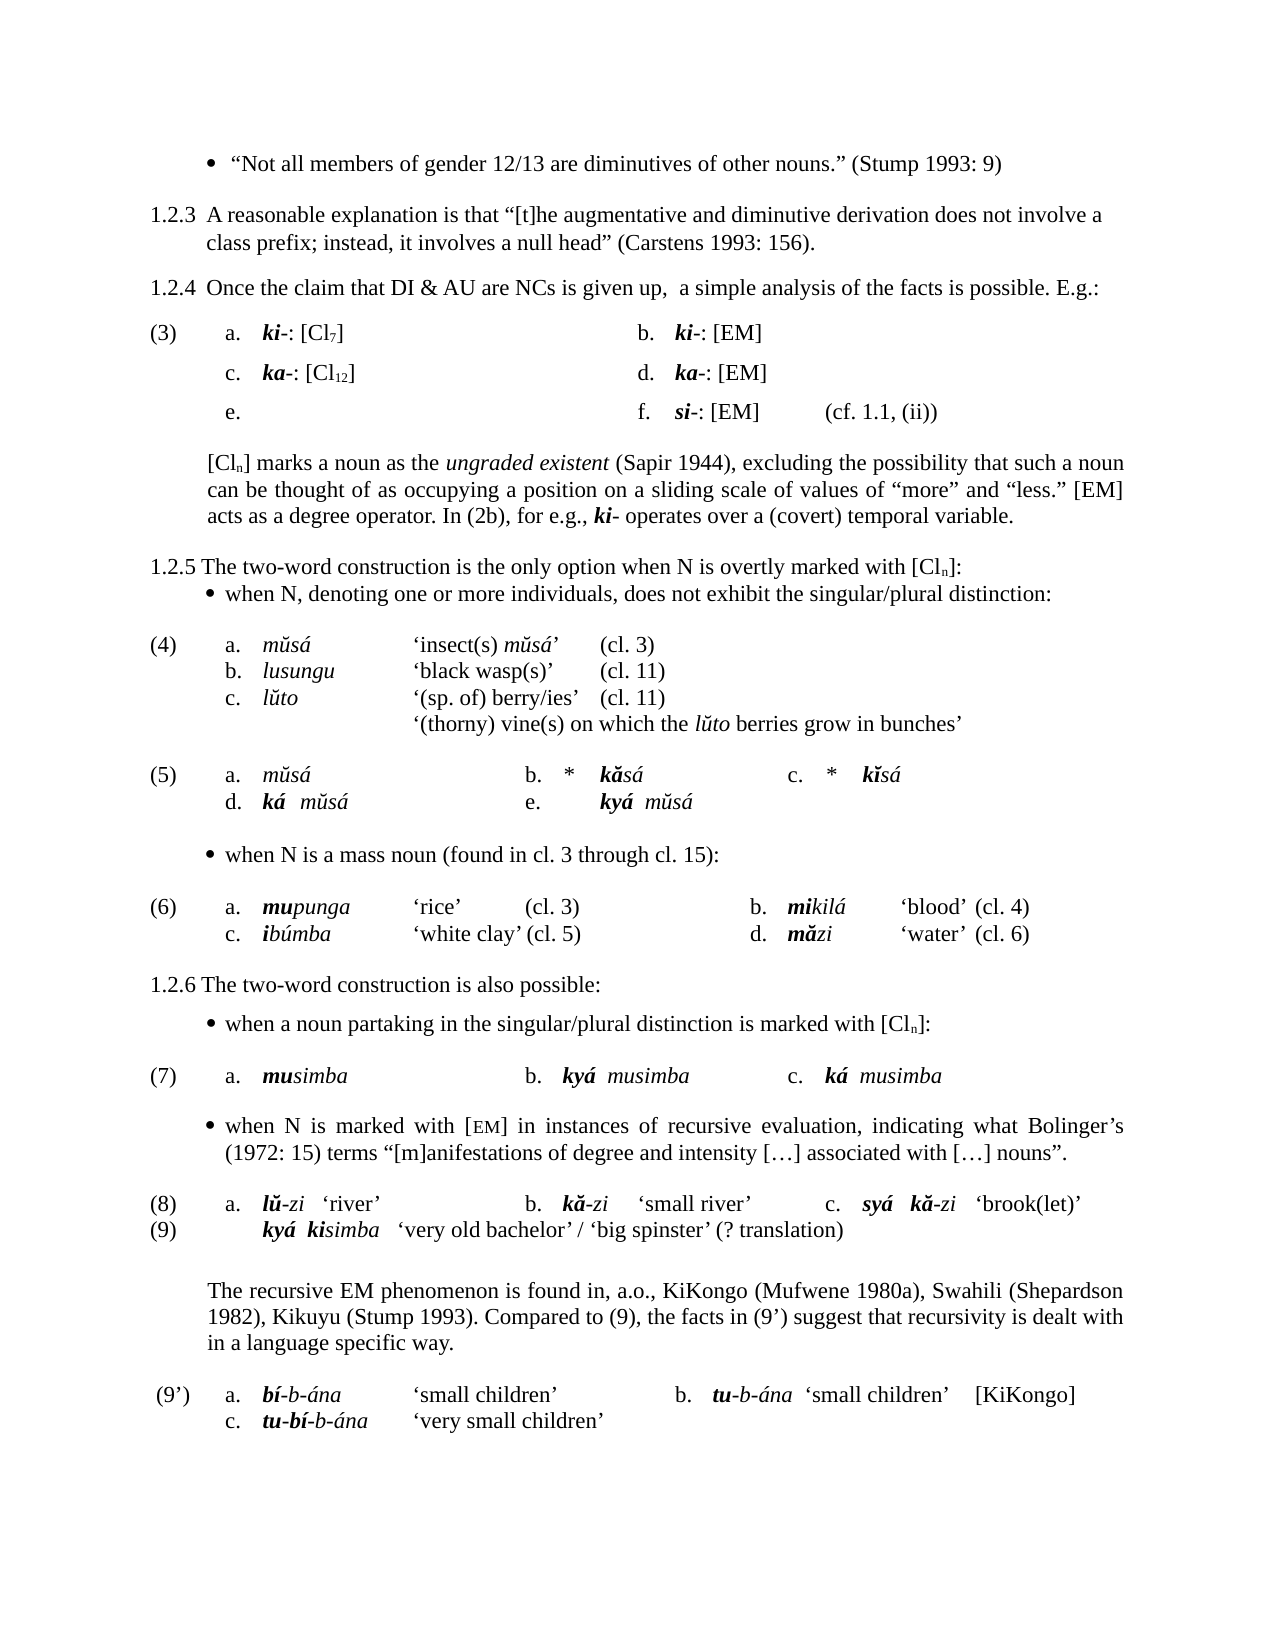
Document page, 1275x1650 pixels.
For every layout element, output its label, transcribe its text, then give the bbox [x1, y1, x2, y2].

text (9) kyá kisimba ‘very old bachelor’ / ‘big spinster’ (? translation) [150, 1216, 1125, 1243]
text c. ibúmba ‘white clay’ (cl. 5) d. măzi ‘water’ (cl. 6) [150, 920, 1125, 946]
text d. ká mŭsá e. kyá mŭsá [150, 788, 1125, 814]
text 1.2.5 The two-word construction is the only option when N is overtly marked with [Cln]: [150, 553, 1125, 580]
text e. f. si-: [EM] (cf. 1.1, (ii)) [150, 398, 1125, 424]
text (9’) a. bí-b-ána ‘small children’ b. tu-b-ána ‘small children’ [KiKongo] [150, 1381, 1125, 1407]
text The recursive EM phenomenon is found in, a.o., KiKongo (Mufwene 1980a), Swahili (Shepardson 1982), Kikuyu (Stump 1993). Compared to (9), the facts in (9’) suggest that recursivity is dealt with in a language specific way. [150, 1277, 1125, 1356]
text 1.2.4 Once the claim that DI & AU are NCs is given up, a simple analysis of the facts is possible. E.g.: [150, 274, 1125, 301]
text c. lŭto ‘(sp. of) berry/ies’ (cl. 11) [150, 684, 1125, 710]
text (3) a. ki-: [Cl7] b. ki-: [EM] [150, 319, 1125, 345]
text (8) a. lŭ-zi ‘river’ b. kă-zi ‘small river’ c. syá kă-zi ‘brook(let)’ [150, 1190, 1125, 1216]
list when N is marked with [em] in instances of recursive evaluation, indicating what Bolinger’s (1972: 15) terms “[m]anifestations of degree and intensity […] associated with […] nouns”. [206, 1112, 1125, 1165]
text c. tu-bí-b-ána ‘very small children’ [150, 1407, 1125, 1433]
list when N, denoting one or more individuals, does not exhibit the singular/plural distinction: [206, 580, 1125, 606]
list when a noun partaking in the singular/plural distinction is marked with [Cln]: [207, 1011, 1125, 1037]
text ‘(thorny) vine(s) on which the lŭto berries grow in bunches’ [150, 710, 1125, 737]
text b. lusungu ‘black wasp(s)’ (cl. 11) [150, 657, 1125, 684]
list “Not all members of gender 12/13 are diminutives of other nouns.” (Stump 1993: 9) [207, 150, 1125, 176]
text (5) a. mŭsá b. * kăsá c. * kĭsá [150, 762, 1125, 788]
text 1.2.3 A reasonable explanation is that “[t]he augmentative and diminutive derivation does not involve a class prefix; instead, it involves a null head” (Carstens 1993: 156). [150, 201, 1125, 256]
text (4) a. mŭsá ‘insect(s) mŭsá’ (cl. 3) [150, 631, 1125, 657]
text [Cln] marks a noun as the ungraded existent (Sapir 1944), excluding the possibility that such a noun can be thought of as occupying a position on a sliding scale of values of “more” and “less.” [EM] acts as a degree operator. In (2b), for e.g., ki- operates over a (covert) temporal variable. [150, 449, 1125, 528]
text c. ka-: [Cl12] d. ka-: [EM] [150, 358, 1125, 385]
list 1.2.6 The two-word construction is also possible: [150, 971, 1125, 997]
text (6) a. mupunga ‘rice’ (cl. 3) b. mikilá ‘blood’ (cl. 4) [150, 893, 1125, 920]
list when N is a mass noun (found in cl. 3 through cl. 15): [206, 841, 1125, 867]
text (7) a. musimba b. kyá musimba c. ká musimba [150, 1062, 1125, 1088]
